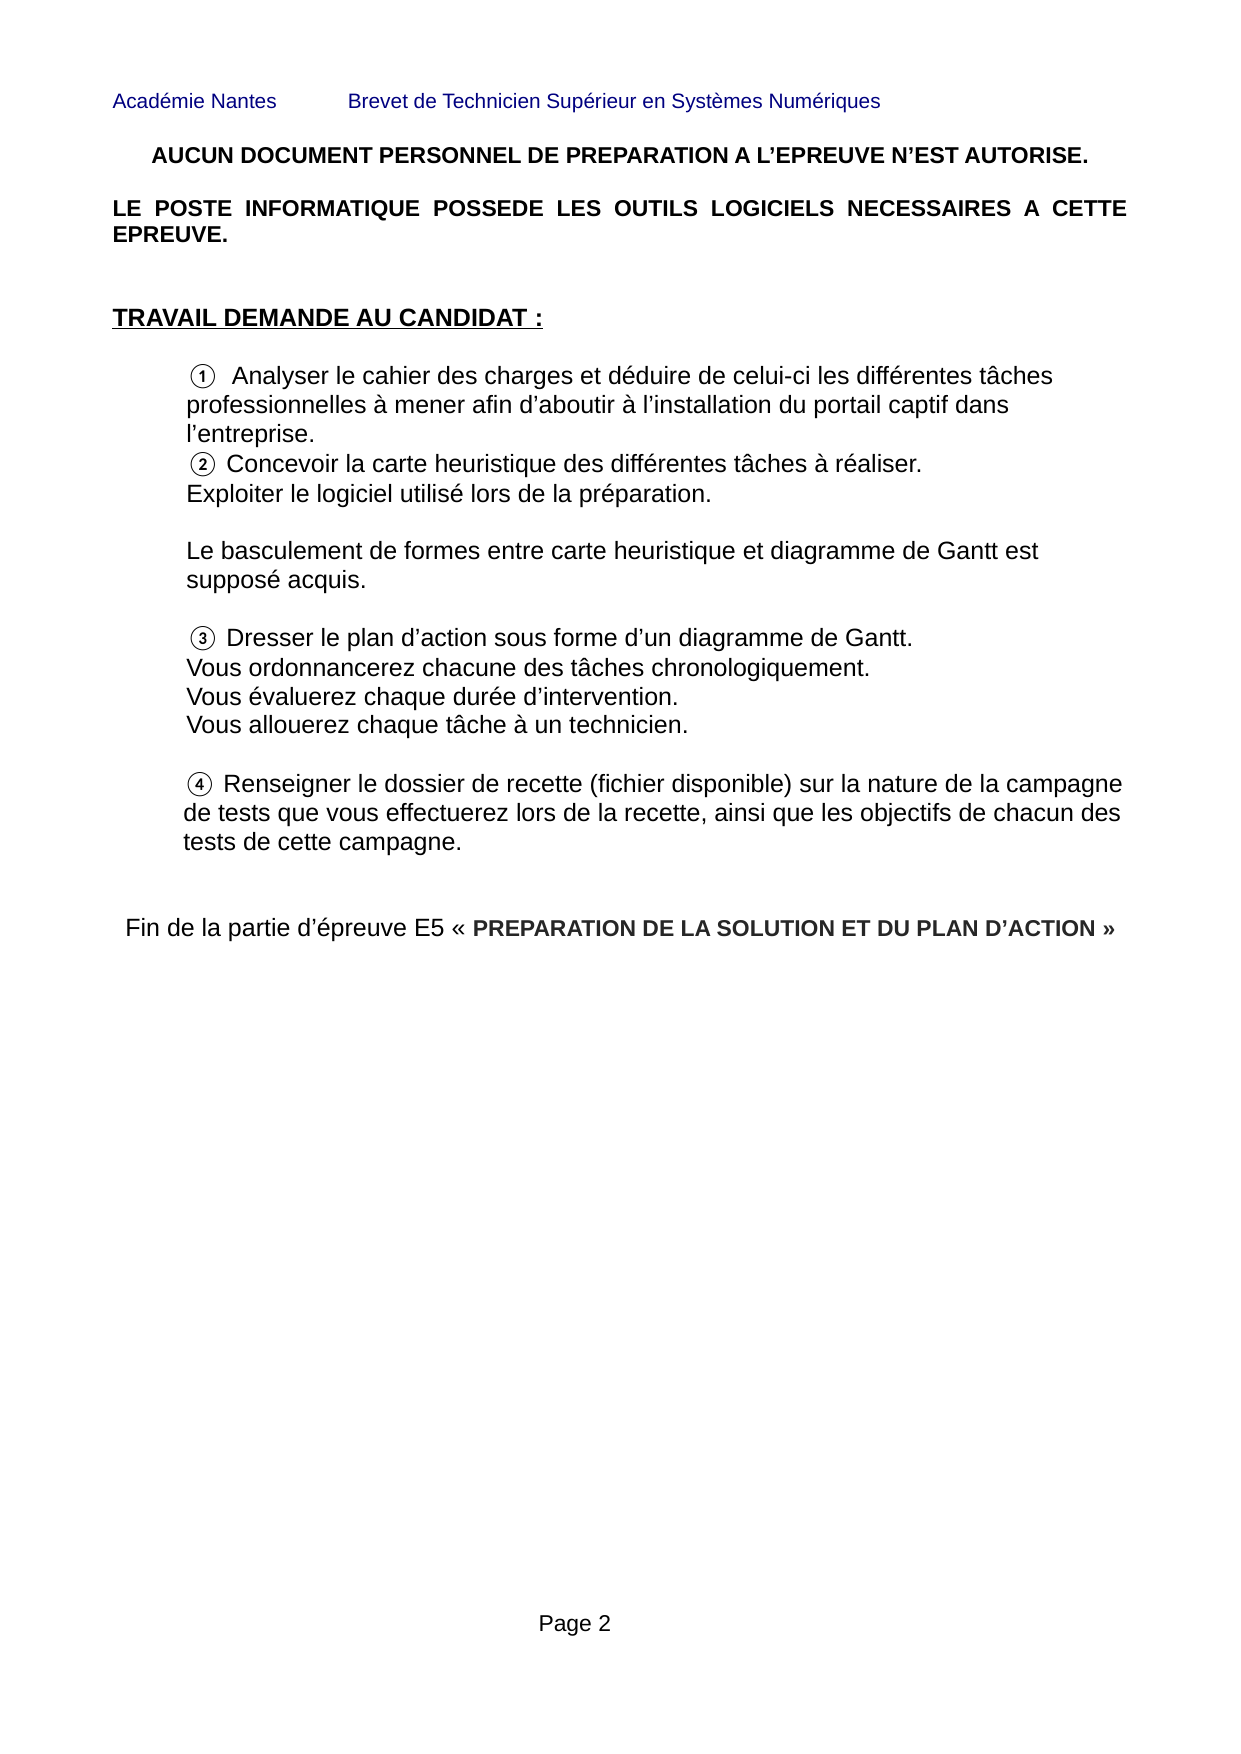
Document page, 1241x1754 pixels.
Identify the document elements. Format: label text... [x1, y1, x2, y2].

text Exploiter le logiciel utilisé lors de la préparation. [186, 478, 1128, 507]
text TRAVAIL DEMANDE AU CANDIDAT : [112, 302, 1128, 331]
text Vous ordonnancerez chacune des tâches chronologiquement. [186, 653, 1128, 682]
text AUCUN DOCUMENT PERSONNEL DE PREPARATION A L’EPREUVE N’EST AUTORISE. [112, 142, 1128, 168]
text ③ Dresser le plan d’action sous forme d’un diagramme de Gantt. [186, 622, 1128, 653]
text LE POSTE INFORMATIQUE POSSEDE LES OUTILS LOGICIELS NECESSAIRES A CETTE EPREUVE. [112, 195, 1128, 247]
text Vous allouerez chaque tâche à un technicien. [186, 710, 1128, 739]
text Fin de la partie d’épreuve E5 « PREPARATION DE LA SOLUTION ET DU PLAN D’ACTION » [112, 913, 1128, 942]
text ① Analyser le cahier des charges et déduire de celui-ci les différentes tâches professionnelles à mener afin d’aboutir à l’installation du portail captif dans l’entreprise. [186, 360, 1128, 448]
text ② Concevoir la carte heuristique des différentes tâches à réaliser. [186, 448, 1128, 478]
text ④ Renseigner le dossier de recette (fichier disponible) sur la nature de la campagne de tests que vous effectuerez lors de la recette, ainsi que les objectifs de chacun des tests de cette campagne. [183, 768, 1128, 856]
text Vous évaluerez chaque durée d’intervention. [186, 682, 1128, 710]
text Le basculement de formes entre carte heuristique et diagramme de Gantt est supposé acquis. [186, 536, 1128, 593]
